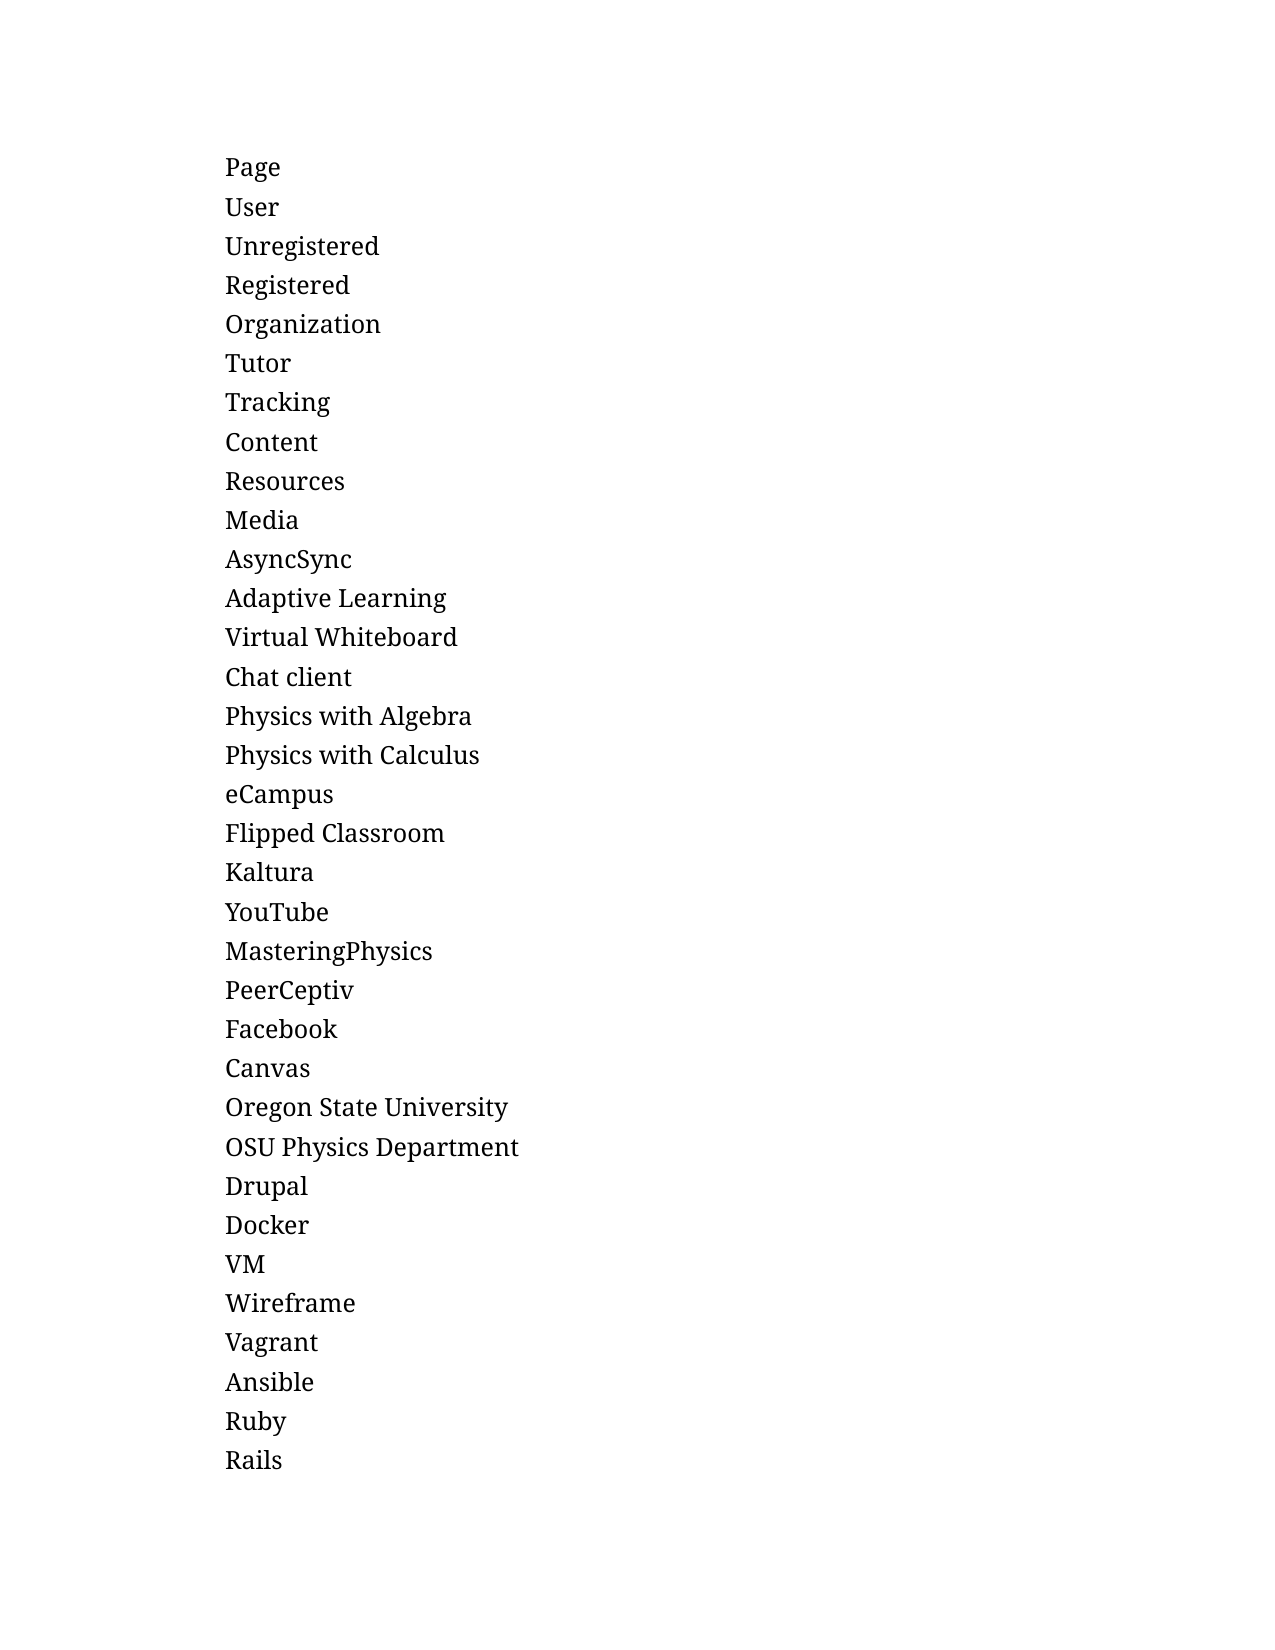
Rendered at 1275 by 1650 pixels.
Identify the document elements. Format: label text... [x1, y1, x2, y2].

text Docker [225, 1207, 1125, 1242]
text Organization [225, 307, 1125, 341]
text Page [225, 150, 1125, 184]
text Registered [225, 267, 1125, 302]
text YouTube [225, 894, 1125, 928]
text Virtual Whiteboard [225, 620, 1125, 654]
text Adaptive Learning [225, 581, 1125, 615]
text Physics with Algebra [225, 698, 1125, 732]
text AsyncSync [225, 542, 1125, 576]
text Ansible [225, 1364, 1125, 1398]
text Drupal [225, 1168, 1125, 1202]
text Kaltura [225, 855, 1125, 889]
text Physics with Calculus [225, 737, 1125, 772]
text Content [225, 424, 1125, 458]
text Unregistered [225, 228, 1125, 262]
text Media [225, 502, 1125, 537]
text Rails [225, 1442, 1125, 1477]
text MasteringPhysics [225, 933, 1125, 967]
text VM [225, 1247, 1125, 1281]
text Oregon State University [225, 1090, 1125, 1124]
text Tutor [225, 346, 1125, 380]
text PeerCeptiv [225, 972, 1125, 1007]
text Tracking [225, 385, 1125, 419]
text Ruby [225, 1403, 1125, 1437]
text Vagrant [225, 1325, 1125, 1359]
text User [225, 189, 1125, 223]
text Wireframe [225, 1286, 1125, 1320]
text eCampus [225, 777, 1125, 811]
text Resources [225, 463, 1125, 497]
text OSU Physics Department [225, 1129, 1125, 1163]
text Chat client [225, 659, 1125, 693]
text Flipped Classroom [225, 816, 1125, 850]
text Facebook [225, 1012, 1125, 1046]
text Canvas [225, 1051, 1125, 1085]
